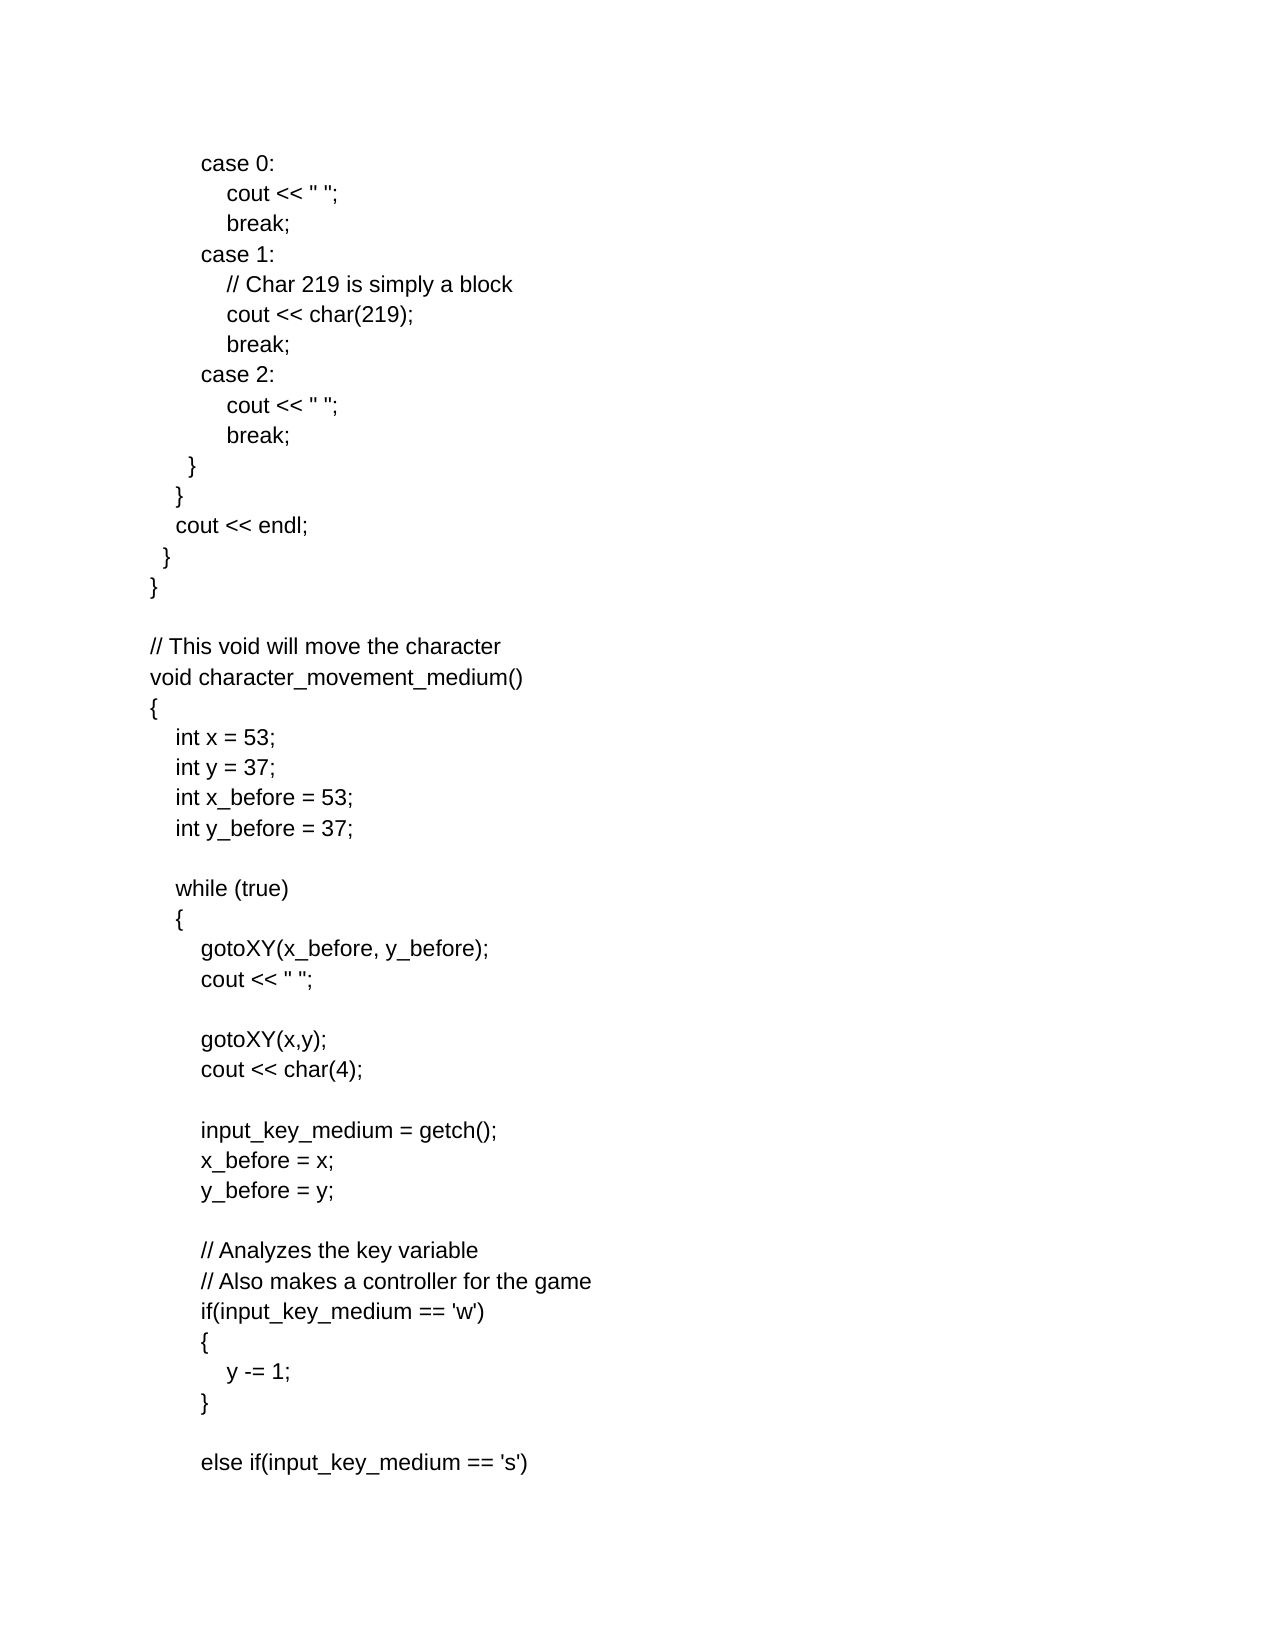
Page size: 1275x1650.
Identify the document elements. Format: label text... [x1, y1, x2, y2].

text { [150, 694, 1125, 720]
text cout << " "; [150, 966, 1125, 992]
text gotoXY(x,y); [150, 1026, 1125, 1052]
text // This void will move the character [150, 633, 1125, 660]
text break; [150, 210, 1125, 237]
text void character_movement_medium() [150, 663, 1125, 690]
text else if(input_key_medium == 's') [150, 1449, 1125, 1475]
text } [150, 452, 1125, 478]
text int y_before = 37; [150, 814, 1125, 841]
text // Analyzes the key variable [150, 1237, 1125, 1264]
text } [150, 482, 1125, 509]
text { [150, 1328, 1125, 1354]
text break; [150, 331, 1125, 358]
text cout << " "; [150, 180, 1125, 207]
text } [150, 543, 1125, 569]
text int y = 37; [150, 754, 1125, 781]
text y -= 1; [150, 1358, 1125, 1385]
text if(input_key_medium == 'w') [150, 1298, 1125, 1324]
text int x = 53; [150, 724, 1125, 750]
text cout << char(219); [150, 301, 1125, 327]
text while (true) [150, 875, 1125, 901]
text x_before = x; [150, 1147, 1125, 1173]
text case 1: [150, 241, 1125, 267]
text case 2: [150, 361, 1125, 388]
text } [150, 1388, 1125, 1415]
text case 0: [150, 150, 1125, 176]
text input_key_medium = getch(); [150, 1117, 1125, 1143]
text break; [150, 422, 1125, 448]
text gotoXY(x_before, y_before); [150, 935, 1125, 962]
text cout << " "; [150, 392, 1125, 418]
text // Also makes a controller for the game [150, 1268, 1125, 1294]
text { [150, 905, 1125, 932]
text y_before = y; [150, 1177, 1125, 1203]
text int x_before = 53; [150, 784, 1125, 811]
text cout << endl; [150, 512, 1125, 539]
text cout << char(4); [150, 1056, 1125, 1083]
text } [150, 573, 1125, 599]
text // Char 219 is simply a block [150, 271, 1125, 297]
